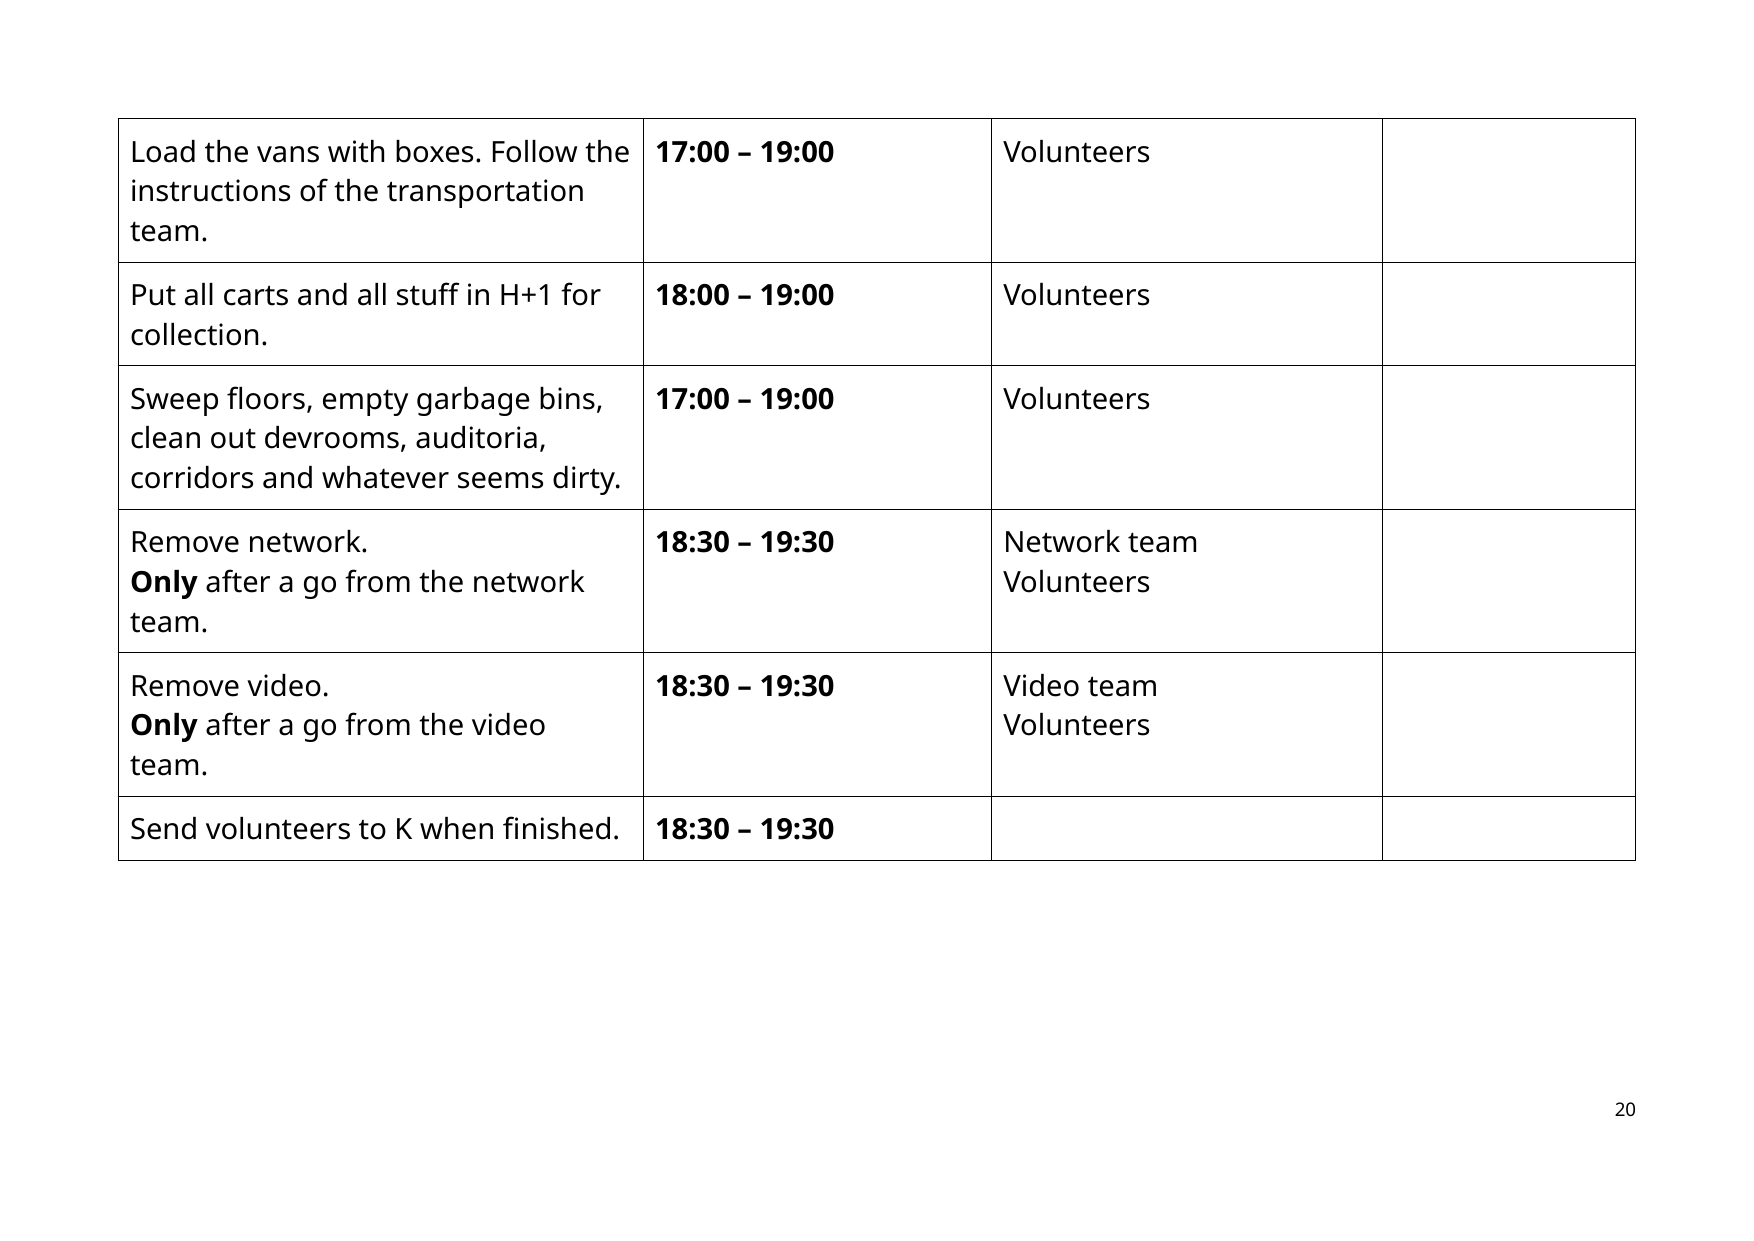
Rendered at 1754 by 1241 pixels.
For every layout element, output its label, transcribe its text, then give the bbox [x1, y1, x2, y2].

table_cell 17:00 – 19:00 [644, 119, 991, 262]
table_cell [1383, 653, 1635, 796]
table_cell [1383, 797, 1635, 860]
table_cell Volunteers [992, 366, 1382, 509]
table_cell 18:30 – 19:30 [644, 653, 991, 796]
table_cell Put all carts and all stuff in H+1 for collection. [119, 263, 643, 365]
table_cell [1383, 510, 1635, 652]
table_cell Volunteers [992, 263, 1382, 365]
table_cell Remove network. Only after a go from the network team. [119, 510, 643, 652]
table_cell 18:30 – 19:30 [644, 797, 991, 860]
table_cell [1383, 366, 1635, 509]
table_cell Send volunteers to K when finished. [119, 797, 643, 860]
table_cell 17:00 – 19:00 [644, 366, 991, 509]
table_cell Volunteers [992, 119, 1382, 262]
table_cell Sweep floors, empty garbage bins, clean out devrooms, auditoria, corridors and whatever seems dirty. [119, 366, 643, 509]
table_cell [1383, 263, 1635, 365]
table_cell Network team Volunteers [992, 510, 1382, 652]
table_cell Load the vans with boxes. Follow the instructions of the transportation team. [119, 119, 643, 262]
table_cell Remove video. Only after a go from the video team. [119, 653, 643, 796]
table_cell [992, 797, 1382, 860]
table_cell 18:00 – 19:00 [644, 263, 991, 365]
table_cell Video team Volunteers [992, 653, 1382, 796]
table_cell 18:30 – 19:30 [644, 510, 991, 652]
table_cell [1383, 119, 1635, 262]
